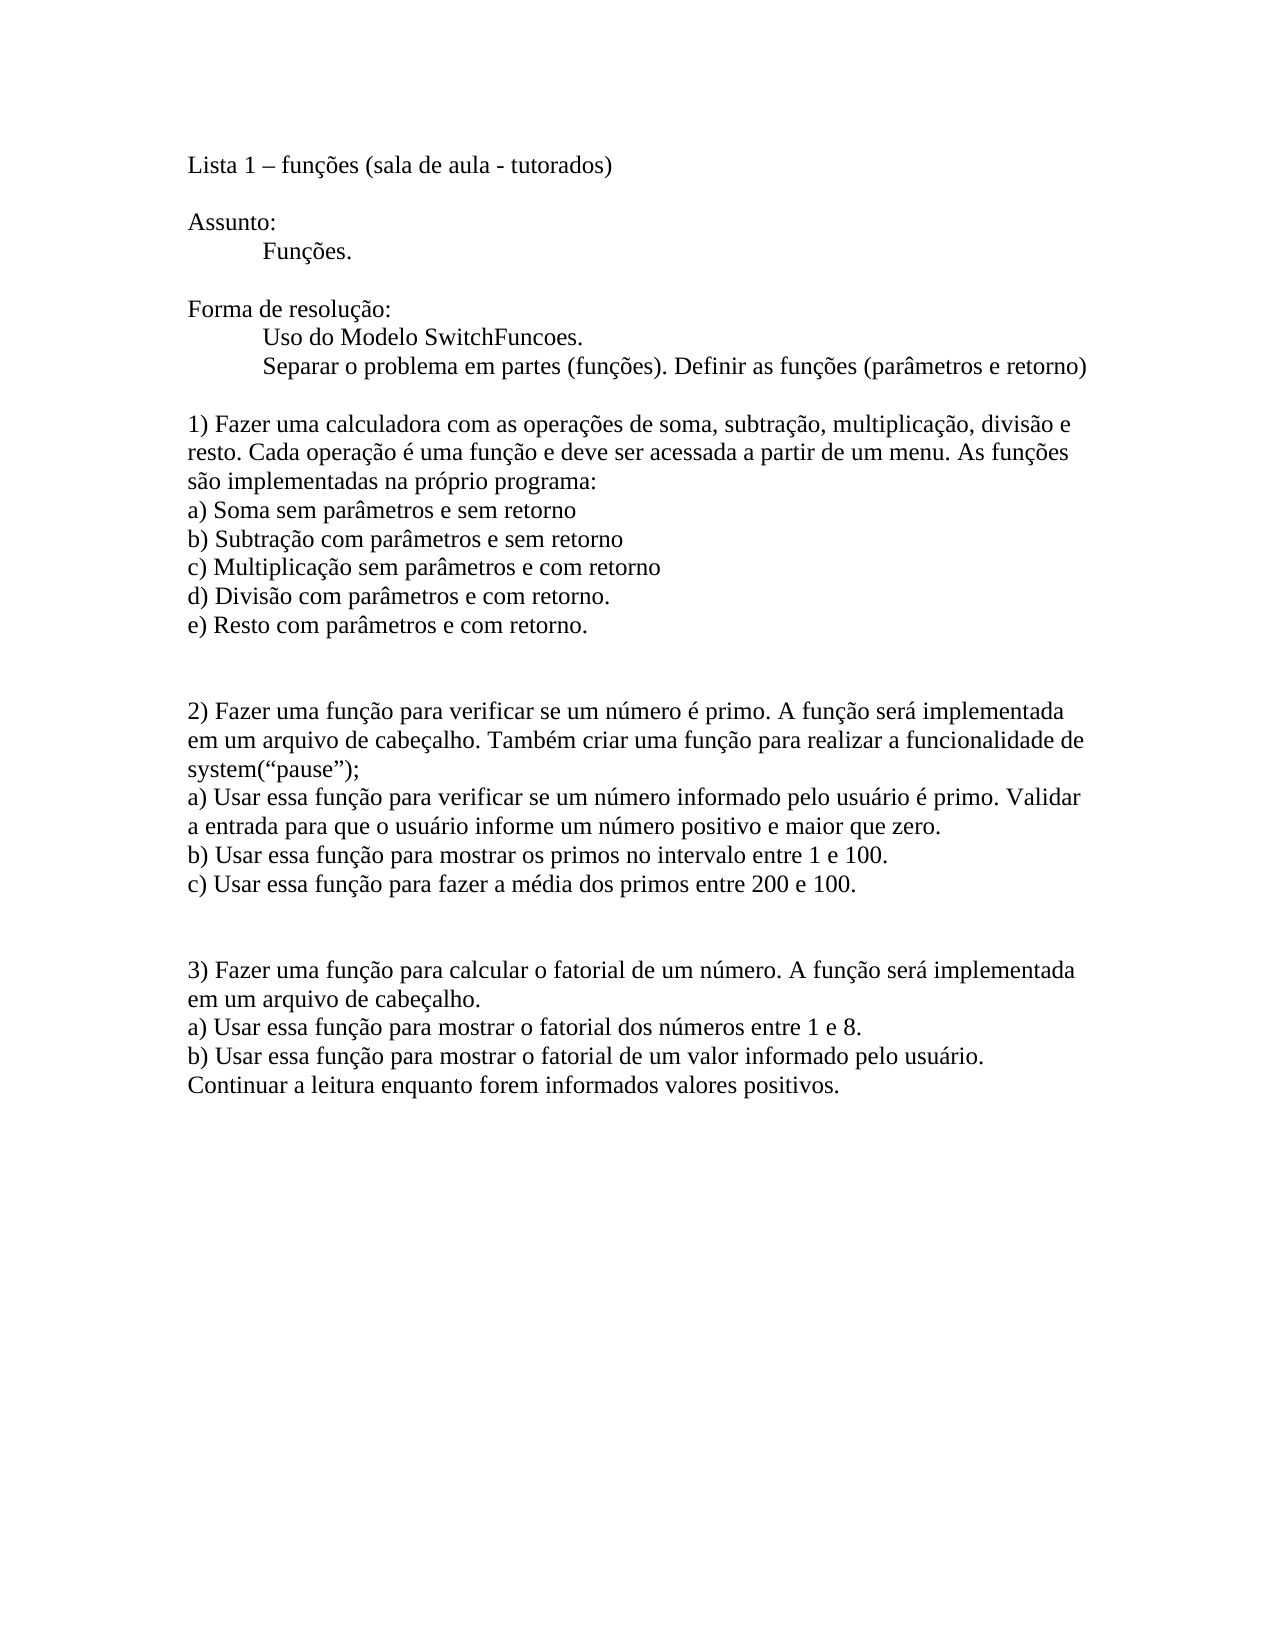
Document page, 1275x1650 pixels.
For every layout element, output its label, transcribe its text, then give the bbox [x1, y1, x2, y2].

text Funções. [187, 236, 1087, 265]
text Assunto: [187, 207, 1087, 236]
text 2) Fazer uma função para verificar se um número é primo. A função será implementada em um arquivo de cabeçalho. Também criar uma função para realizar a funcionalidade de system(“pause”); [187, 696, 1087, 782]
text c) Usar essa função para fazer a média dos primos entre 200 e 100. [187, 869, 1087, 897]
text d) Divisão com parâmetros e com retorno. [187, 581, 1087, 610]
text e) Resto com parâmetros e com retorno. [187, 610, 1087, 639]
text Uso do Modelo SwitchFuncoes. [187, 322, 1087, 351]
text a) Soma sem parâmetros e sem retorno [187, 495, 1087, 524]
text Lista 1 – funções (sala de aula - tutorados) [187, 150, 1087, 179]
text b) Subtração com parâmetros e sem retorno [187, 524, 1087, 552]
text c) Multiplicação sem parâmetros e com retorno [187, 552, 1087, 581]
text b) Usar essa função para mostrar o fatorial de um valor informado pelo usuário. Continuar a leitura enquanto forem informados valores positivos. [187, 1041, 1087, 1099]
text b) Usar essa função para mostrar os primos no intervalo entre 1 e 100. [187, 840, 1087, 869]
text 3) Fazer uma função para calcular o fatorial de um número. A função será implementada em um arquivo de cabeçalho. [187, 955, 1087, 1012]
text 1) Fazer uma calculadora com as operações de soma, subtração, multiplicação, divisão e resto. Cada operação é uma função e deve ser acessada a partir de um menu. As funções são implementadas na próprio programa: [187, 409, 1087, 495]
text a) Usar essa função para verificar se um número informado pelo usuário é primo. Validar a entrada para que o usuário informe um número positivo e maior que zero. [187, 782, 1087, 840]
text a) Usar essa função para mostrar o fatorial dos números entre 1 e 8. [187, 1012, 1087, 1041]
text Separar o problema em partes (funções). Definir as funções (parâmetros e retorno) [187, 351, 1087, 380]
text Forma de resolução: [187, 294, 1087, 322]
